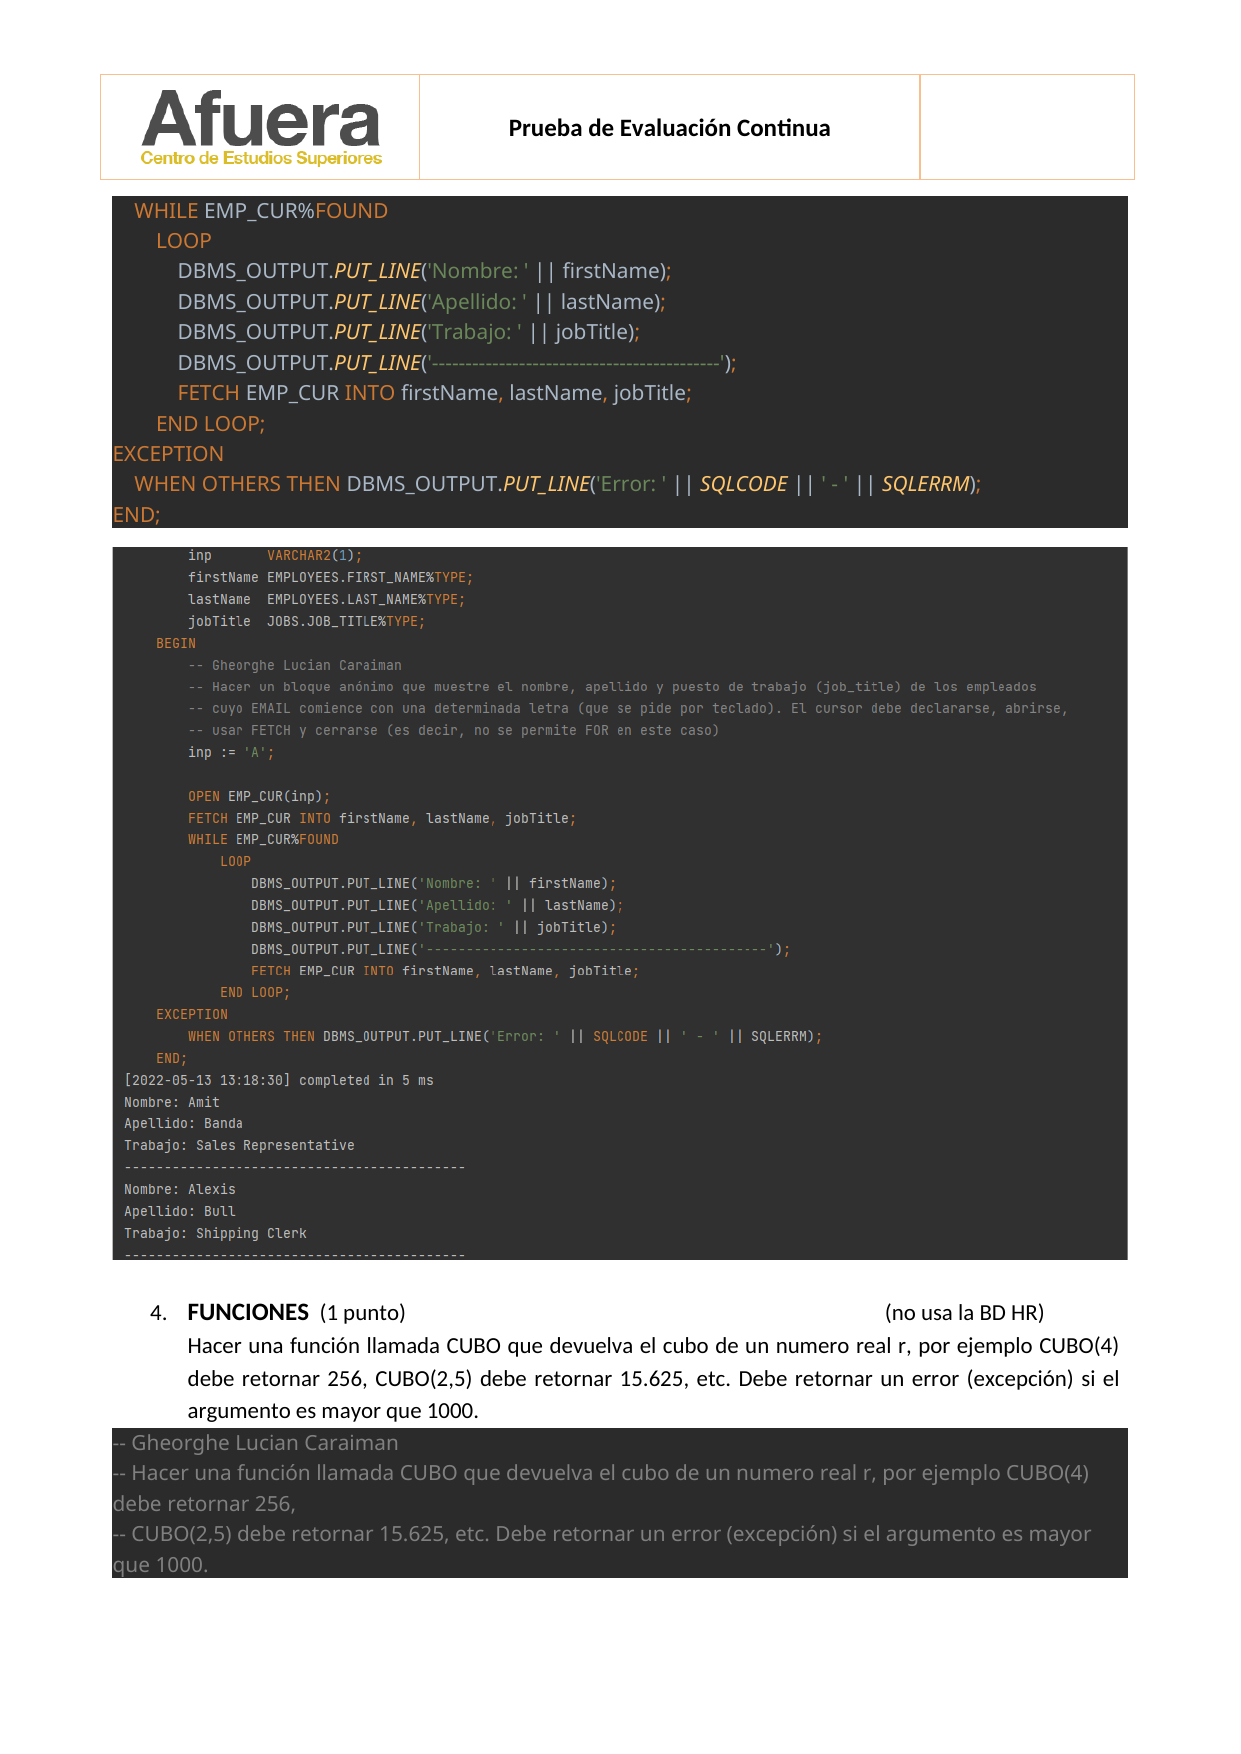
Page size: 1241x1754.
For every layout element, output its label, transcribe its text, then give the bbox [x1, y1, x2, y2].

list FUNCIONES (1 punto) (no usa la BD HR) [150, 1296, 1122, 1327]
picture [133, 83, 388, 171]
text Hacer una función llamada CUBO que devuelva el cubo de un numero real r, por ejemplo CUBO(4) debe retornar 256, CUBO(2,5) debe retornar 15.625, etc. Debe retornar un error (excepción) si el argumento es mayor que 1000. [187, 1331, 1122, 1424]
picture [112, 547, 1128, 1260]
text -- Gheorghe Lucian Caraiman -- Hacer una función llamada CUBO que devuelva el cubo de un numero real r, por ejemplo CUBO(4) debe retornar 256, -- CUBO(2,5) debe retornar 15.625, etc. Debe retornar un error (excepción) si el argumento es mayor que 1000. [112, 1428, 1128, 1578]
text WHILE EMP_CUR%FOUND LOOP DBMS_OUTPUT.PUT_LINE('Nombre: ' || firstName); DBMS_OUTPUT.PUT_LINE('Apellido: ' || lastName); DBMS_OUTPUT.PUT_LINE('Trabajo: ' || jobTitle); DBMS_OUTPUT.PUT_LINE('-------------------------------------------'); FETCH EMP_CUR INTO firstName, lastName, jobTitle; END LOOP; EXCEPTION WHEN OTHERS THEN DBMS_OUTPUT.PUT_LINE('Error: ' || SQLCODE || ' - ' || SQLERRM); END; [112, 196, 1128, 528]
